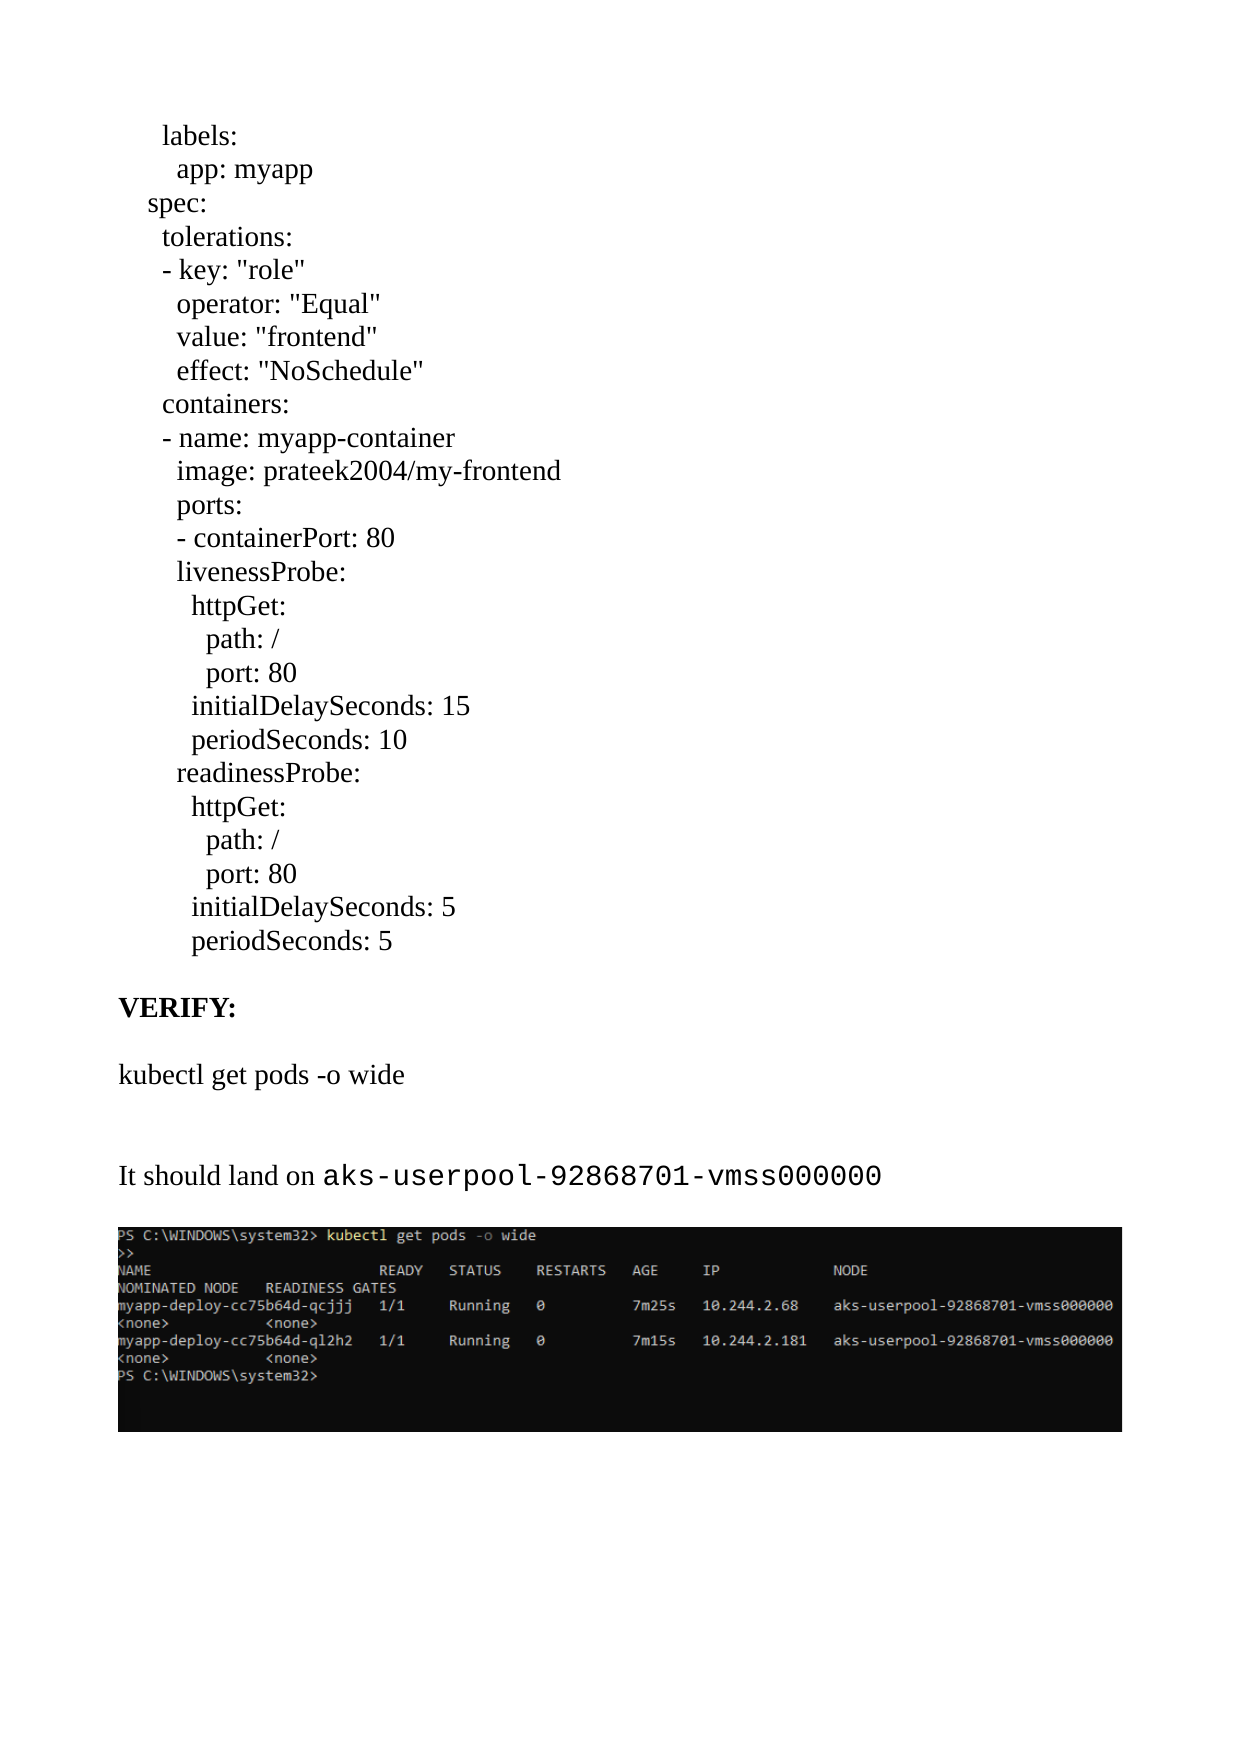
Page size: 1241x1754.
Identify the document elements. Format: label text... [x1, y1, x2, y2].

text - containerPort: 80 [118, 521, 1122, 554]
text operator: "Equal" [118, 286, 1122, 319]
text httpGet: [118, 588, 1122, 621]
picture [118, 1227, 1123, 1432]
text app: myapp [118, 152, 1122, 185]
text readinessProbe: [118, 755, 1122, 789]
text tolerations: [118, 219, 1122, 252]
text path: / [118, 621, 1122, 655]
text effect: "NoSchedule" [118, 353, 1122, 386]
text kubectl get pods -o wide [118, 1057, 1122, 1091]
text spec: [118, 185, 1122, 219]
text containers: [118, 386, 1122, 420]
text httpGet: [118, 789, 1122, 822]
text labels: [118, 118, 1122, 152]
text initialDelaySeconds: 5 [118, 889, 1122, 923]
text - key: "role" [118, 252, 1122, 286]
text - name: myapp-container [118, 420, 1122, 453]
text periodSeconds: 5 [118, 923, 1122, 957]
text periodSeconds: 10 [118, 722, 1122, 755]
text port: 80 [118, 655, 1122, 688]
text value: "frontend" [118, 319, 1122, 353]
text ports: [118, 487, 1122, 521]
text image: prateek2004/my-frontend [118, 453, 1122, 487]
text It should land on aks-userpool-92868701-vmss000000 [118, 1158, 1122, 1194]
text VERIFY: [118, 990, 1122, 1024]
text port: 80 [118, 856, 1122, 889]
text initialDelaySeconds: 15 [118, 688, 1122, 722]
text path: / [118, 822, 1122, 856]
text livenessProbe: [118, 554, 1122, 588]
